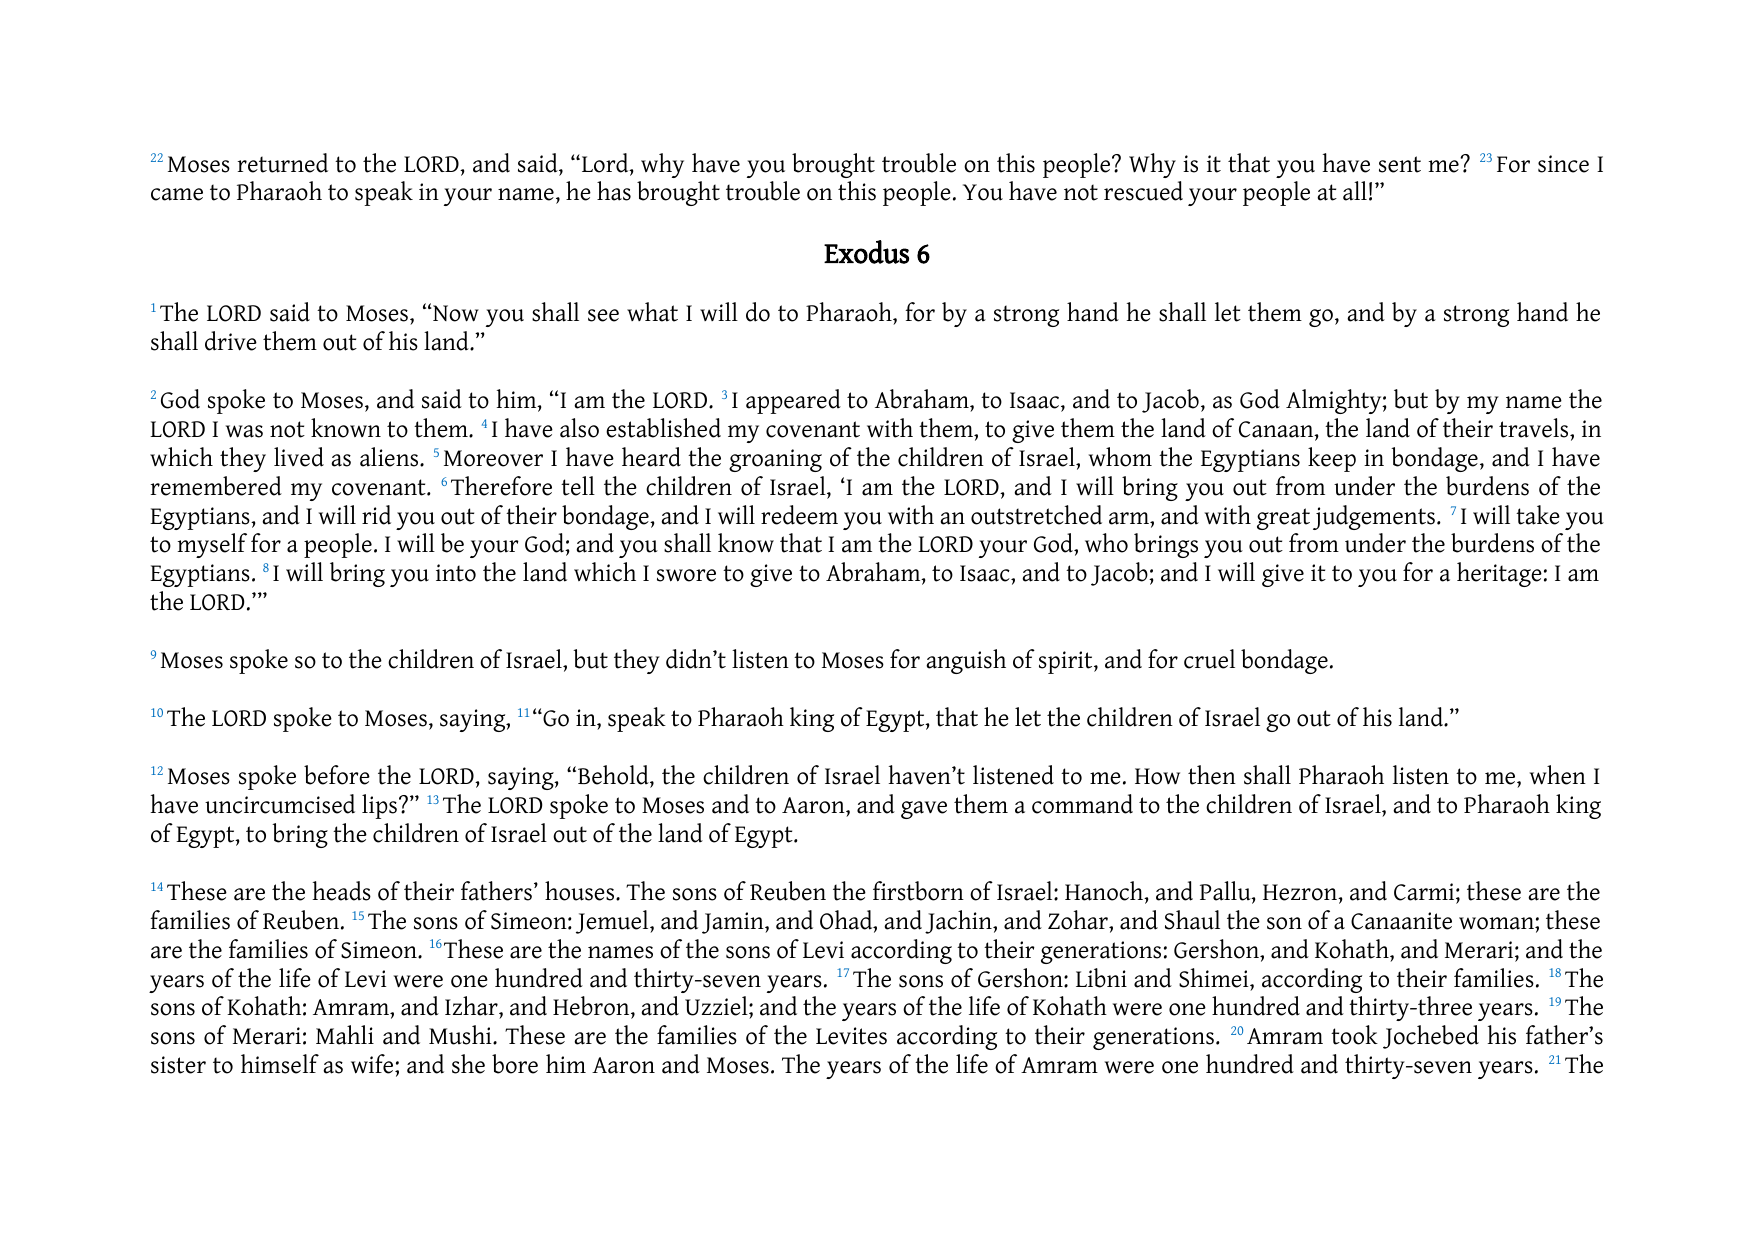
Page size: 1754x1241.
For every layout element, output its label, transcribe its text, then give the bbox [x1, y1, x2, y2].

text 1 The LORD said to Moses, “Now you shall see what I will do to Pharaoh, for by a strong hand he shall let them go, and by a strong hand he shall drive them out of his land.” [150, 300, 1604, 357]
text 14 These are the heads of their fathers’ houses. The sons of Reuben the firstborn of Israel: Hanoch, and Pallu, Hezron, and Carmi; these are the families of Reuben. 15 The sons of Simeon: Jemuel, and Jamin, and Ohad, and Jachin, and Zohar, and Shaul the son of a Canaanite woman; these are the families of Simeon. 16 These are the names of the sons of Levi according to their generations: Gershon, and Kohath, and Merari; and the years of the life of Levi were one hundred and thirty-seven years. 17 The sons of Gershon: Libni and Shimei, according to their families. 18 The sons of Kohath: Amram, and Izhar, and Hebron, and Uzziel; and the years of the life of Kohath were one hundred and thirty-three years. 19 The sons of Merari: Mahli and Mushi. These are the families of the Levites according to their generations. 20 Amram took Jochebed his father’s sister to himself as wife; and she bore him Aaron and Moses. The years of the life of Amram were one hundred and thirty-seven years. 21 The [150, 878, 1604, 1080]
text 10 The LORD spoke to Moses, saying, 11 “Go in, speak to Pharaoh king of Egypt, that he let the children of Israel go out of his land.” [150, 705, 1604, 733]
text 12 Moses spoke before the LORD, saying, “Behold, the children of Israel haven’t listened to me. How then shall Pharaoh listen to me, when I have uncircumcised lips?” 13 The LORD spoke to Moses and to Aaron, and gave them a command to the children of Israel, and to Pharaoh king of Egypt, to bring the children of Israel out of the land of Egypt. [150, 763, 1604, 849]
text 2 God spoke to Moses, and said to him, “I am the LORD. 3 I appeared to Abraham, to Isaac, and to Jacob, as God Almighty; but by my name the LORD I was not known to them. 4 I have also established my covenant with them, to give them the land of Canaan, the land of their travels, in which they lived as aliens. 5 Moreover I have heard the groaning of the children of Israel, whom the Egyptians keep in bondage, and I have remembered my covenant. 6 Therefore tell the children of Israel, ‘I am the LORD, and I will bring you out from under the burdens of the Egyptians, and I will rid you out of their bondage, and I will redeem you with an outstretched arm, and with great judgements. 7 I will take you to myself for a people. I will be your God; and you shall know that I am the LORD your God, who brings you out from under the burdens of the Egyptians. 8 I will bring you into the land which I swore to give to Abraham, to Isaac, and to Jacob; and I will give it to you for a heritage: I am the LORD.’” [150, 387, 1604, 617]
text Exodus 6 [150, 237, 1604, 271]
text 9 Moses spoke so to the children of Israel, but they didn’t listen to Moses for anguish of spirit, and for cruel bondage. [150, 647, 1604, 676]
text 22 Moses returned to the LORD, and said, “Lord, why have you brought trouble on this people? Why is it that you have sent me? 23 For since I came to Pharaoh to speak in your name, he has brought trouble on this people. You have not rescued your people at all!” [150, 150, 1604, 208]
